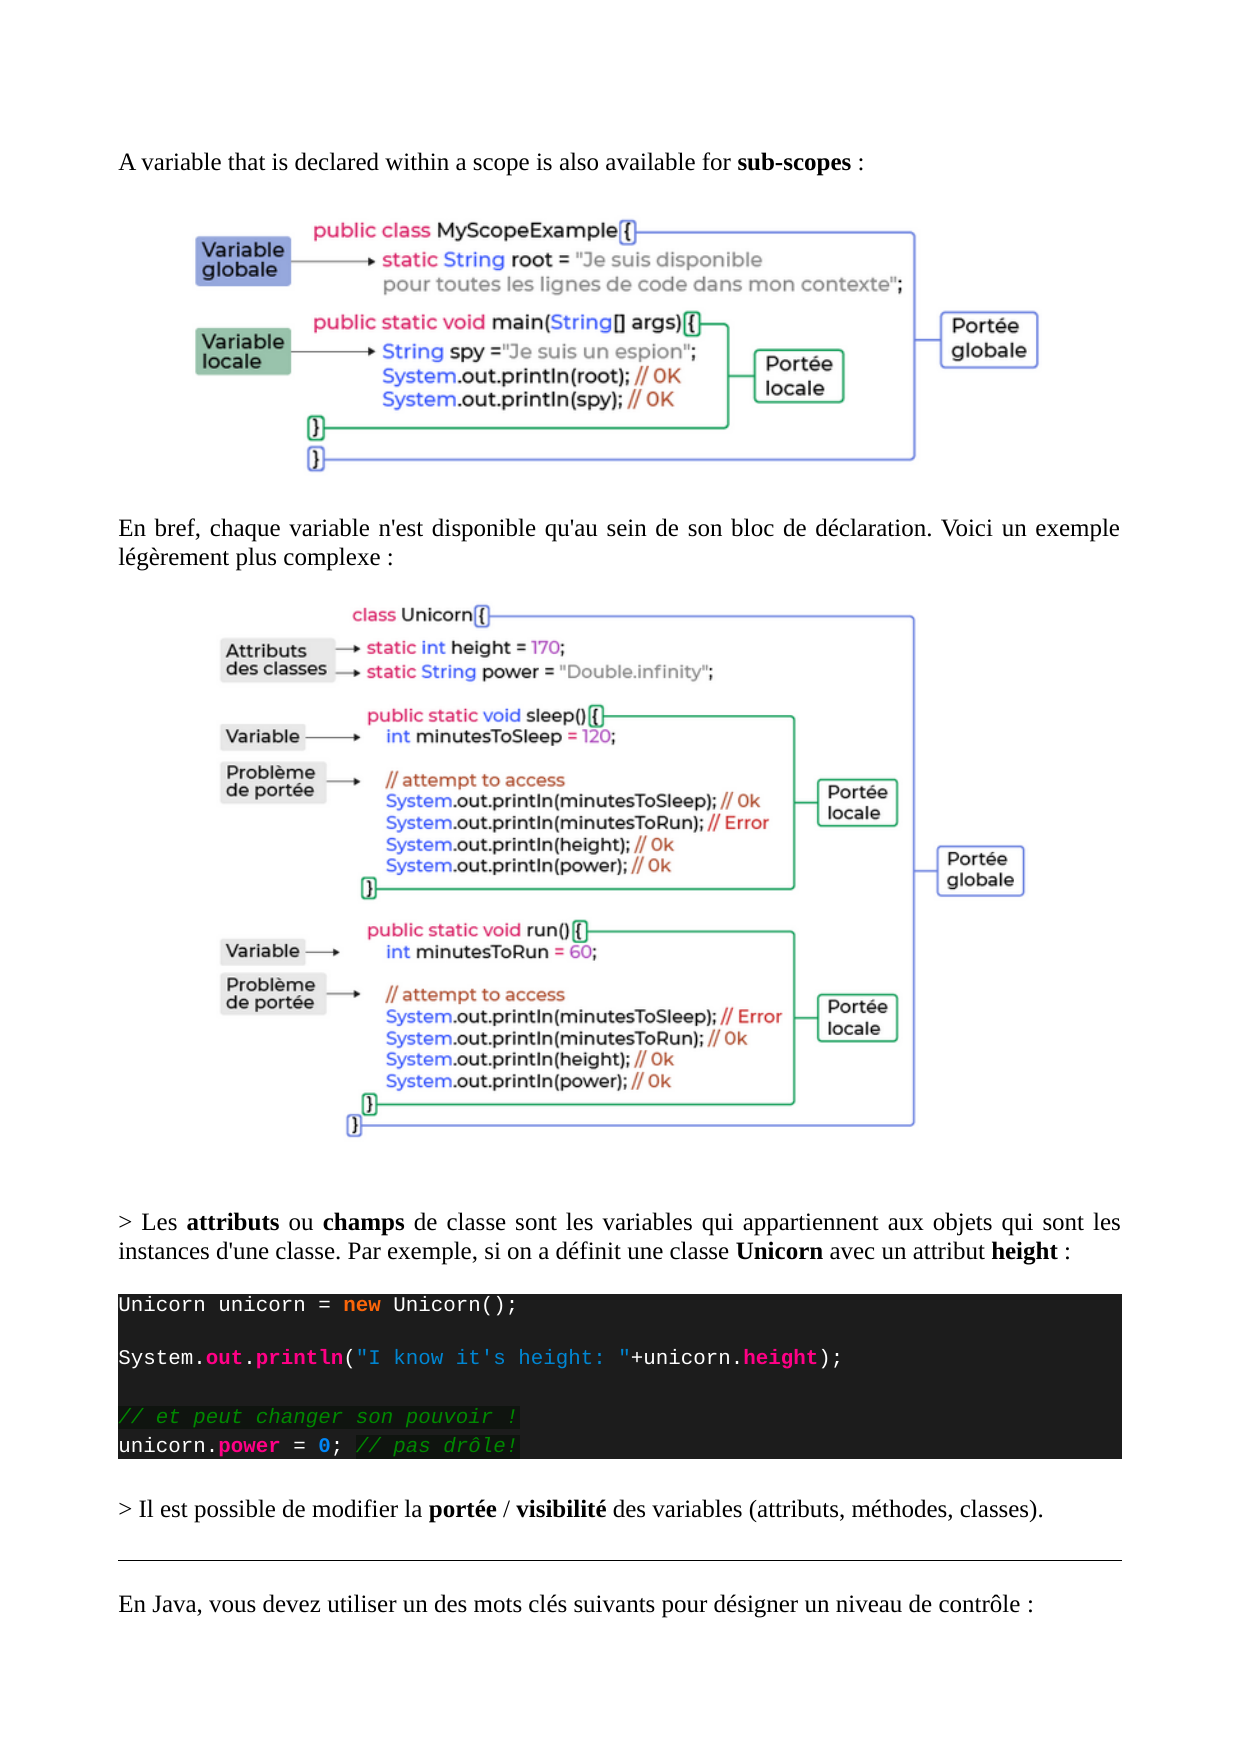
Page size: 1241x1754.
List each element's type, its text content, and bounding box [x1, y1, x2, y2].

text > Les attributs ou champs de classe sont les variables qui appartiennent aux objets qui sont les instances d'une classe. Par exemple, si on a définit une classe Unicorn avec un attribut height : [118, 1207, 1122, 1265]
text > Il est possible de modifier la portée / visibilité des variables (attributs, méthodes, classes). [118, 1494, 1122, 1523]
text System.out.println("I know it's height: "+unicorn.height); [118, 1347, 1122, 1370]
text A variable that is declared within a scope is also available for sub-scopes : [118, 147, 1122, 176]
text // et peut changer son pouvoir ! [118, 1406, 1122, 1429]
text En bref, chaque variable n'est disponible qu'au sein de son bloc de déclaration. Voici un exemple légèrement plus complexe : [118, 513, 1122, 571]
picture [203, 599, 1037, 1150]
text Unicorn unicorn = new Unicorn(); [118, 1294, 1122, 1317]
text En Java, vous devez utiliser un des mots clés suivants pour désigner un niveau de contrôle : [118, 1589, 1122, 1618]
picture [182, 204, 1058, 485]
text unicorn.power = 0; // pas drôle! [118, 1435, 1122, 1459]
